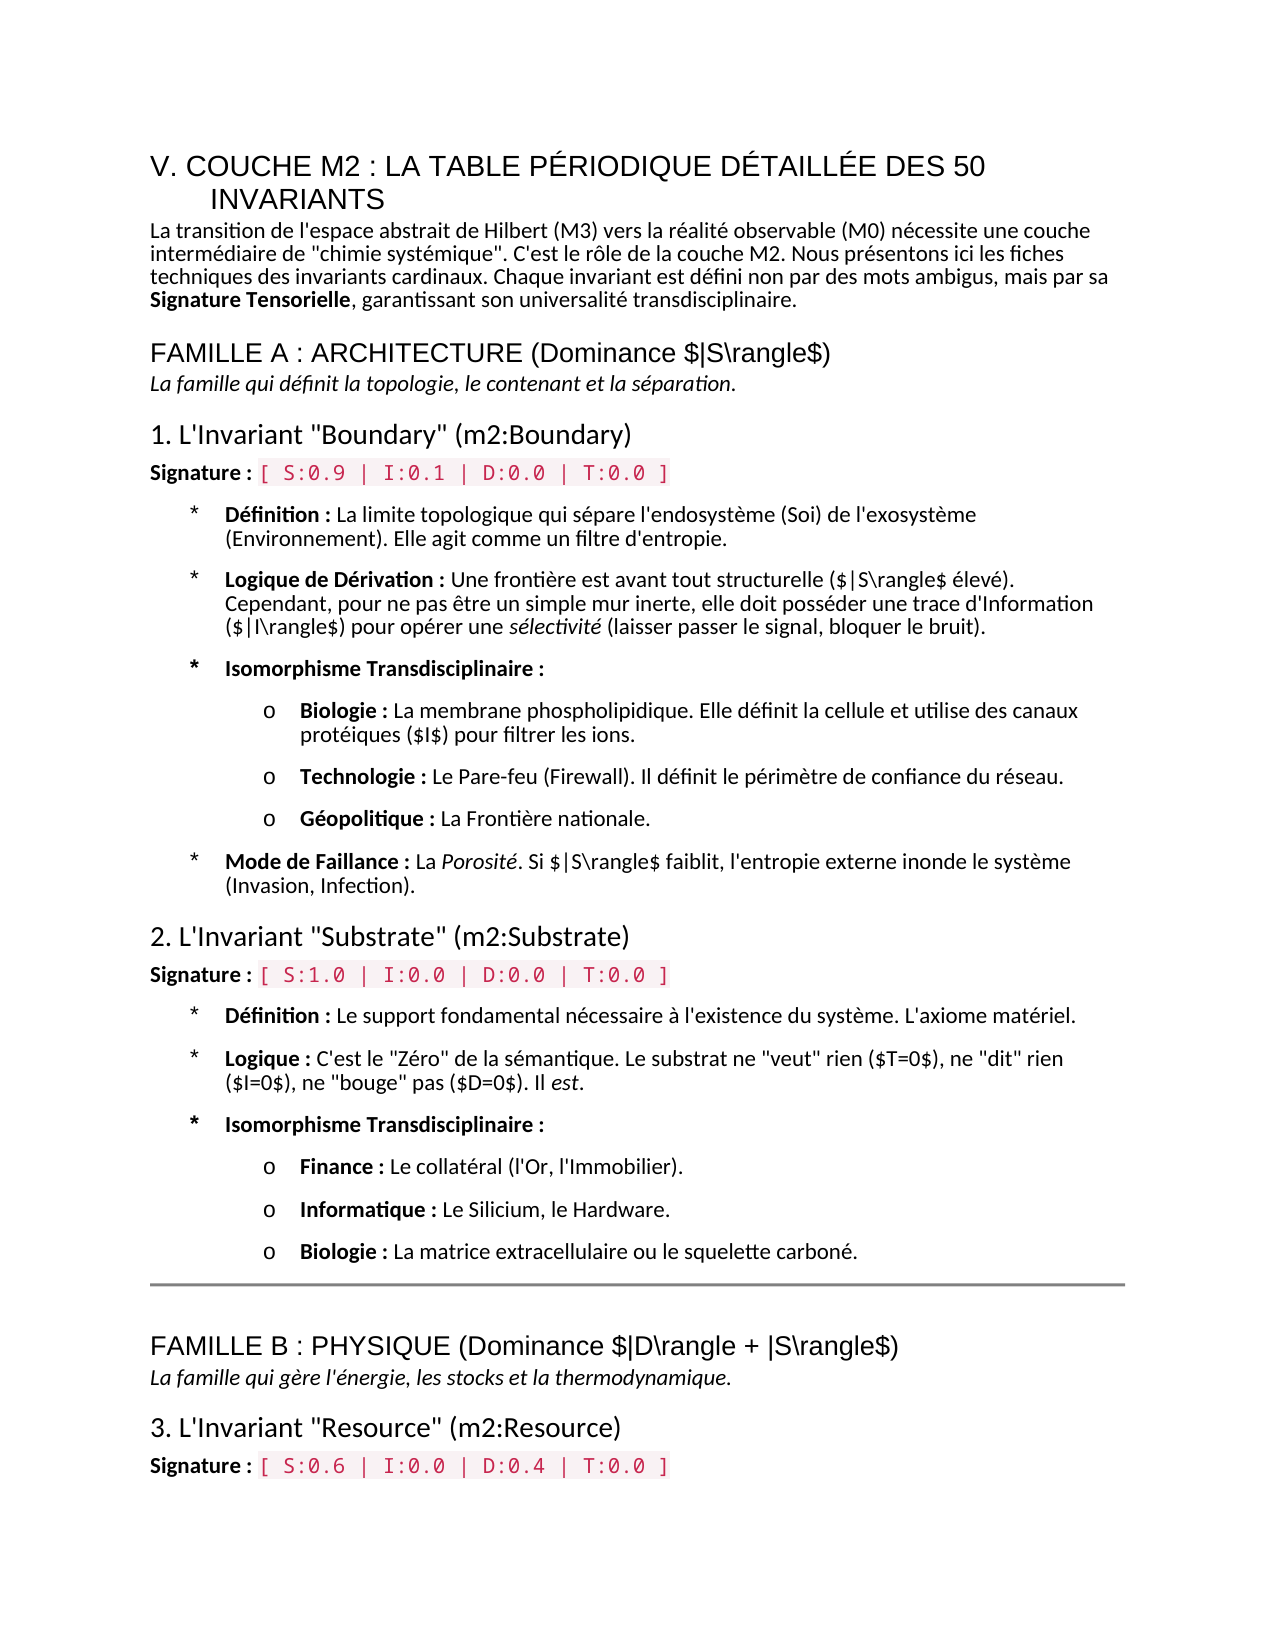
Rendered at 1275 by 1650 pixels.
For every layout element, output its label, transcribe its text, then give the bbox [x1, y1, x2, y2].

text Signature : [ S:1.0 | I:0.0 | D:0.0 | T:0.0 ] [670, 960, 1125, 988]
list Informatique : Le Silicium, le Hardware. [262, 1198, 1125, 1224]
list Définition : Le support fondamental nécessaire à l'existence du système. L'axiome matériel. [187, 1005, 1125, 1031]
list Biologie : La membrane phospholipidique. Elle définit la cellule et utilise des canaux protéiques ($I$) pour filtrer les ions. [262, 700, 1125, 748]
list Définition : La limite topologique qui sépare l'endosystème (Soi) de l'exosystème (Environnement). Elle agit comme un filtre d'entropie. [187, 503, 1125, 552]
list Biologie : La matrice extracellulaire ou le squelette carboné. [262, 1241, 1125, 1267]
subtitle V. COUCHE M2 : LA TABLE PÉRIODIQUE DÉTAILLÉE DES 50 INVARIANTS [150, 150, 1125, 215]
list Technologie : Le Pare-feu (Firewall). Il définit le périmètre de confiance du réseau. [262, 765, 1125, 791]
list Mode de Faillance : La Porosité. Si $|S\rangle$ faiblit, l'entropie externe inonde le système (Invasion, Infection). [187, 850, 1125, 899]
text Signature : [ S:0.6 | I:0.0 | D:0.4 | T:0.0 ] [150, 1451, 258, 1479]
text Signature : [ S:0.6 | I:0.0 | D:0.4 | T:0.0 ] [670, 1451, 1125, 1479]
subtitle 2. L'Invariant "Substrate" (m2:Substrate) [150, 924, 1125, 953]
subtitle 3. L'Invariant "Resource" (m2:Resource) [150, 1416, 1125, 1445]
text La famille qui définit la topologie, le contenant et la séparation. [150, 375, 1125, 398]
text La famille qui gère l'énergie, les stocks et la thermodynamique. [150, 1368, 1125, 1391]
list Isomorphisme Transdisciplinaire : [187, 657, 1125, 683]
list Géopolitique : La Frontière nationale. [262, 808, 1125, 834]
text Signature : [ S:1.0 | I:0.0 | D:0.0 | T:0.0 ] [150, 960, 258, 988]
subtitle FAMILLE A : ARCHITECTURE (Dominance $|S\rangle$) [150, 338, 1125, 368]
list Logique de Dérivation : Une frontière est avant tout structurelle ($|S\rangle$ élevé). Cependant, pour ne pas être un simple mur inerte, elle doit posséder une trace d'Information ($|I\rangle$) pour opérer une sélectivité (laisser passer le signal, bloquer le bruit). [187, 569, 1125, 640]
subtitle FAMILLE B : PHYSIQUE (Dominance $|D\rangle + |S\rangle$) [150, 1331, 1125, 1362]
subtitle 1. L'Invariant "Boundary" (m2:Boundary) [150, 423, 1125, 452]
list Logique : C'est le "Zéro" de la sémantique. Le substrat ne "veut" rien ($T=0$), ne "dit" rien ($I=0$), ne "bouge" pas ($D=0$). Il est. [187, 1047, 1125, 1096]
text Signature : [ S:0.9 | I:0.1 | D:0.0 | T:0.0 ] [670, 458, 1125, 486]
text Signature : [ S:0.9 | I:0.1 | D:0.0 | T:0.0 ] [150, 458, 258, 486]
list Isomorphisme Transdisciplinaire : [187, 1113, 1125, 1139]
list Finance : Le collatéral (l'Or, l'Immobilier). [262, 1156, 1125, 1181]
text La transition de l'espace abstrait de Hilbert (M3) vers la réalité observable (M0) nécessite une couche intermédiaire de "chimie systémique". C'est le rôle de la couche M2. Nous présentons ici les fiches techniques des invariants cardinaux. Chaque invariant est défini non par des mots ambigus, mais par sa Signature Tensorielle, garantissant son universalité transdisciplinaire. [150, 221, 1125, 313]
